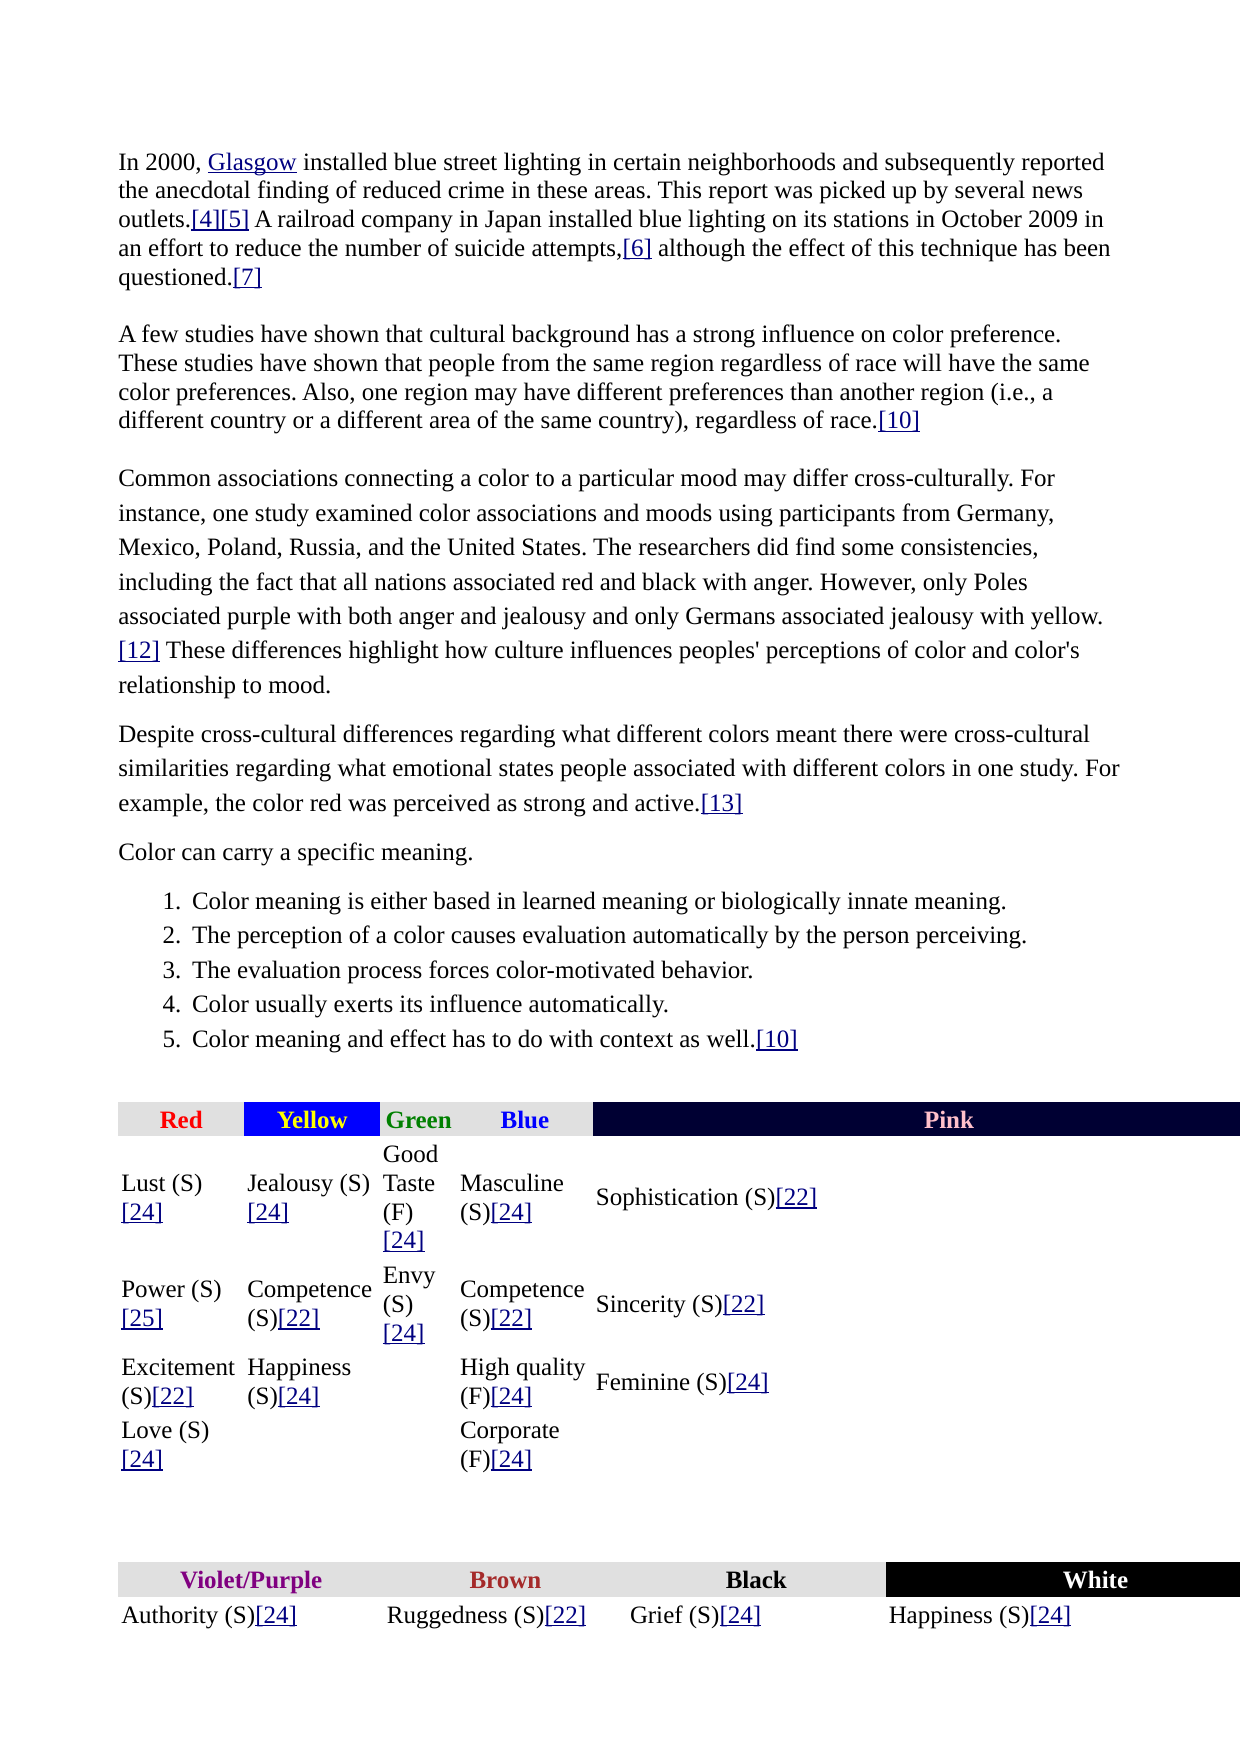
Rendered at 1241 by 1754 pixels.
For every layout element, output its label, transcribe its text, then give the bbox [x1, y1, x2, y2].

table_cell Competence (S)[22] [244, 1257, 380, 1349]
text A few studies have shown that cultural background has a strong influence on color preference. These studies have shown that people from the same region regardless of race will have the same color preferences. Also, one region may have different preferences than another region (i.e., a different country or a different area of the same country), regardless of race.[10] [118, 319, 1122, 434]
table_cell Excitement (S)[22] [118, 1349, 244, 1413]
table_cell Grief (S)[24] [627, 1597, 886, 1631]
list Color usually exerts its influence automatically. [162, 989, 1122, 1018]
table_cell High quality (F)[24] [457, 1349, 593, 1413]
table_cell Power (S)[25] [118, 1257, 244, 1349]
table_header Yellow [244, 1102, 380, 1136]
table_cell Lust (S)[24] [118, 1136, 244, 1257]
text Common associations connecting a color to a particular mood may differ cross-culturally. For instance, one study examined color associations and moods using participants from Germany, Mexico, Poland, Russia, and the United States. The researchers did find some consistencies, including the fact that all nations associated red and black with anger. However, only Poles associated purple with both anger and jealousy and only Germans associated jealousy with yellow.[12] These differences highlight how culture influences peoples' perceptions of color and color's relationship to mood. [118, 463, 1122, 699]
table_header Brown [384, 1562, 627, 1597]
table_header Blue [457, 1102, 593, 1136]
table_cell Envy (S)[24] [380, 1257, 457, 1349]
table_cell Happiness (S)[24] [886, 1597, 1240, 1631]
table_header Black [627, 1562, 886, 1597]
table_cell Good Taste (F)[24] [380, 1136, 457, 1257]
table_cell Happiness (S)[24] [244, 1349, 380, 1413]
table_header White [886, 1562, 1240, 1597]
list Color meaning is either based in learned meaning or biologically innate meaning. [162, 886, 1122, 915]
table_cell Corporate (F)[24] [457, 1413, 593, 1476]
table_header Violet/Purple [118, 1562, 384, 1597]
table_header Pink [593, 1102, 1240, 1136]
text In 2000, Glasgow installed blue street lighting in certain neighborhoods and subsequently reported the anecdotal finding of reduced crime in these areas. This report was picked up by several news outlets.[4][5] A railroad company in Japan installed blue lighting on its stations in October 2009 in an effort to reduce the number of suicide attempts,[6] although the effect of this technique has been questioned.[7] [118, 147, 1122, 291]
table_cell Love (S)[24] [118, 1413, 244, 1476]
table_cell Masculine (S)[24] [457, 1136, 593, 1257]
table_header Red [118, 1102, 244, 1136]
table_cell Jealousy (S)[24] [244, 1136, 380, 1257]
list The perception of a color causes evaluation automatically by the person perceiving. [162, 921, 1122, 949]
table_cell Sincerity (S)[22] [593, 1257, 1240, 1349]
table_header Green [380, 1102, 457, 1136]
text Color can carry a specific meaning. [118, 837, 1122, 866]
table_cell [380, 1349, 457, 1413]
table_cell Competence (S)[22] [457, 1257, 593, 1349]
table_cell Ruggedness (S)[22] [384, 1597, 627, 1631]
table_cell Authority (S)[24] [118, 1597, 384, 1631]
table_cell [593, 1413, 1240, 1476]
list Color meaning and effect has to do with context as well.[10] [162, 1024, 1122, 1053]
table_cell [244, 1413, 380, 1476]
list The evaluation process forces color-motivated behavior. [162, 955, 1122, 984]
table_cell Sophistication (S)[22] [593, 1136, 1240, 1257]
text Despite cross-cultural differences regarding what different colors meant there were cross-cultural similarities regarding what emotional states people associated with different colors in one study. For example, the color red was perceived as strong and active.[13] [118, 719, 1122, 817]
table_cell [380, 1413, 457, 1476]
table_cell Feminine (S)[24] [593, 1349, 1240, 1413]
